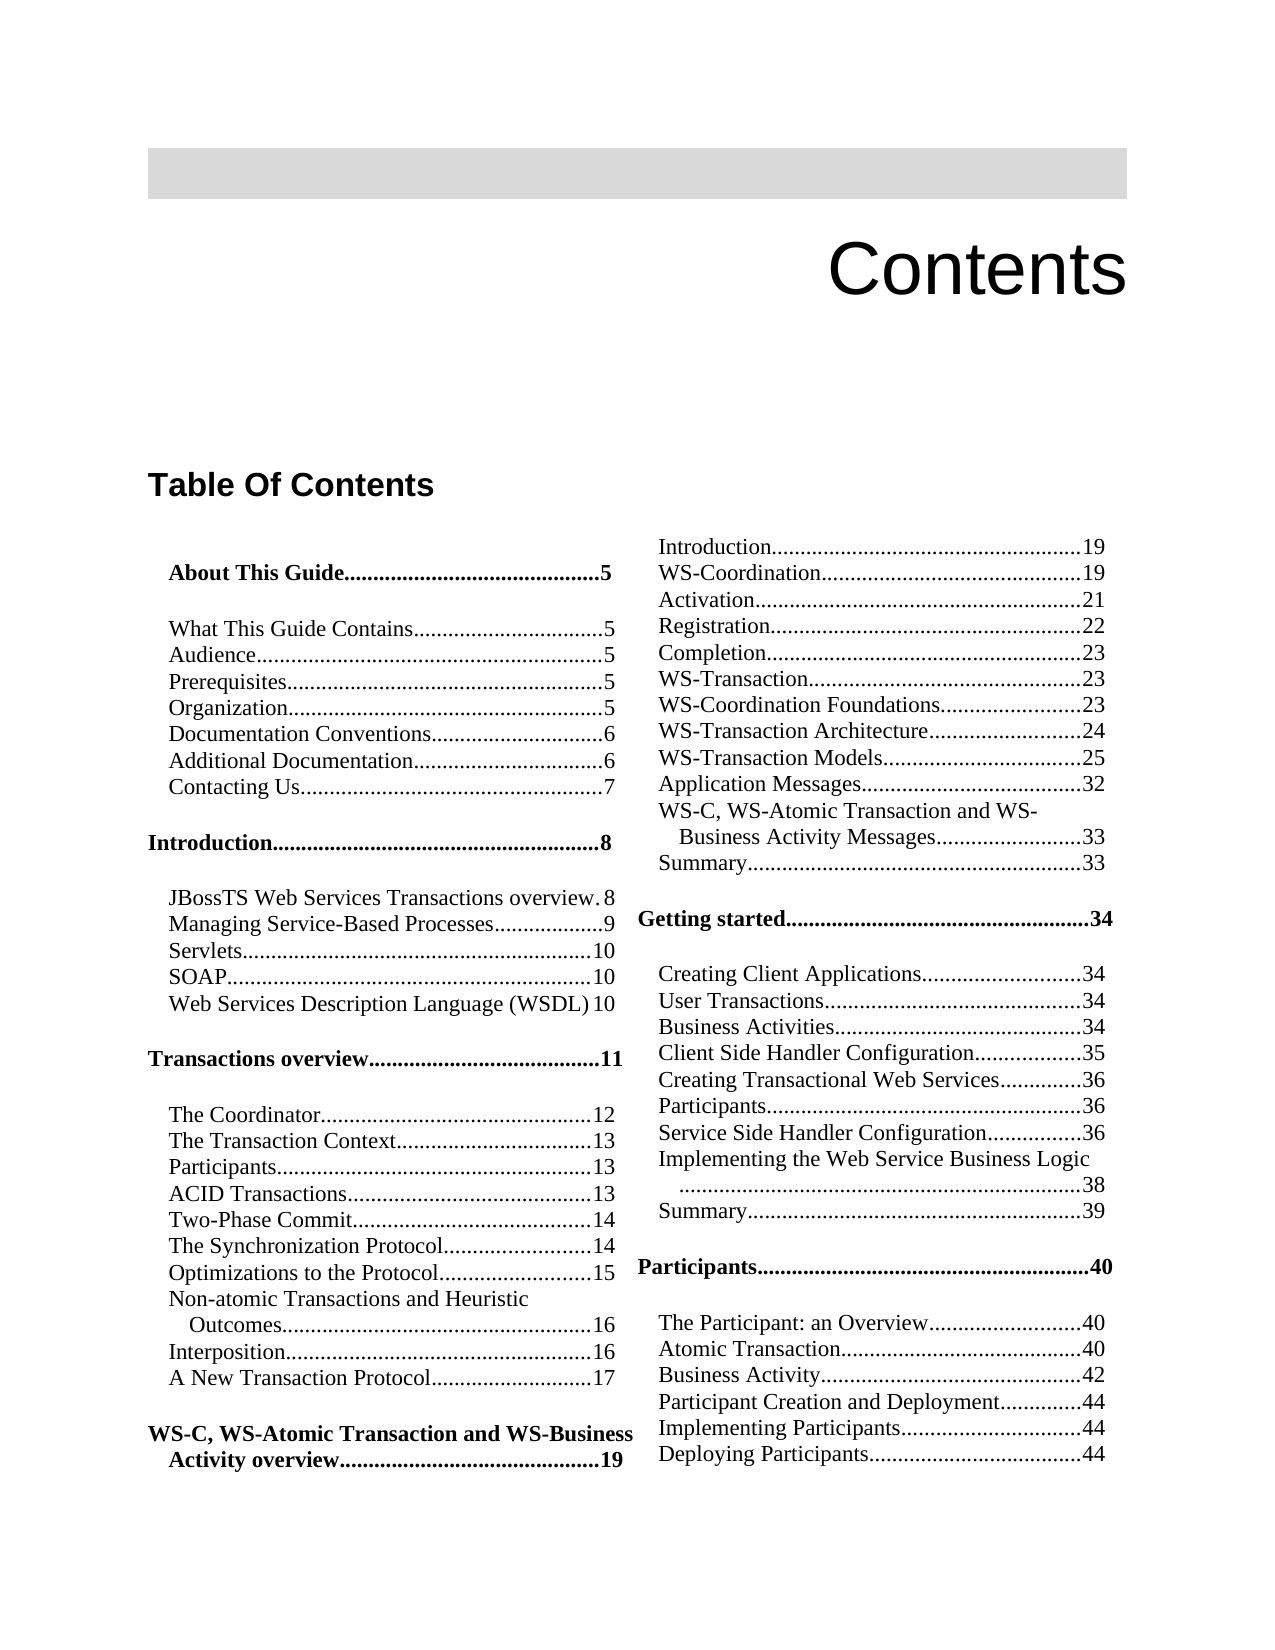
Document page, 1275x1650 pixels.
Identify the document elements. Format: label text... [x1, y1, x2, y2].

text Contacting Us 7 [168, 773, 615, 799]
text Two-Phase Commit 14 [168, 1206, 615, 1232]
text User Transactions 34 [658, 987, 1105, 1013]
text Documentation Conventions 6 [168, 720, 615, 747]
subtitle Table Of Contents [148, 466, 1127, 504]
text A New Transaction Protocol 17 [168, 1364, 615, 1391]
text WS-Coordination Foundations 23 [658, 691, 1105, 718]
text Completion 23 [658, 638, 1105, 665]
text WS-Transaction Models 25 [658, 744, 1105, 770]
text Managing Service-Based Processes 9 [168, 911, 615, 937]
text WS-C, WS-Atomic Transaction and WS-Business Activity overview 19 [148, 1420, 637, 1472]
text Registration 22 [658, 612, 1105, 638]
text Service Side Handler Configuration 36 [658, 1118, 1105, 1145]
text Interposition 16 [168, 1338, 615, 1364]
text WS-Coordination 19 [658, 559, 1105, 586]
text Introduction 19 [658, 533, 1105, 559]
text Implementing the Web Service Business Logic 38 [658, 1145, 1105, 1198]
text Servlets 10 [168, 937, 615, 963]
text Getting started 34 [637, 905, 1127, 931]
text Participants 36 [658, 1092, 1105, 1118]
text Participant Creation and Deployment 44 [658, 1388, 1105, 1414]
text WS-C, WS-Atomic Transaction and WS-Business Activity Messages 33 [658, 797, 1105, 849]
text SOAP 10 [168, 963, 615, 989]
text WS-Transaction 23 [658, 665, 1105, 691]
text The Transaction Context 13 [168, 1127, 615, 1153]
text The Participant: an Overview 40 [658, 1309, 1105, 1335]
text Summary 39 [658, 1198, 1105, 1224]
text Creating Transactional Web Services 36 [658, 1066, 1105, 1092]
text Creating Client Applications 34 [658, 960, 1105, 987]
text Audience 5 [168, 641, 615, 668]
text Business Activity 42 [658, 1361, 1105, 1388]
text What This Guide Contains 5 [168, 615, 615, 641]
text JBossTS Web Services Transactions overview 8 [168, 884, 615, 911]
text Application Messages 32 [658, 770, 1105, 797]
text About This Guide 5 [148, 533, 637, 586]
text Additional Documentation 6 [168, 747, 615, 773]
text Optimizations to the Protocol 15 [168, 1259, 615, 1285]
text Participants 40 [637, 1253, 1127, 1279]
text Non-atomic Transactions and Heuristic Outcomes 16 [168, 1285, 615, 1338]
text ACID Transactions 13 [168, 1180, 615, 1206]
text Introduction 8 [148, 829, 637, 855]
text Client Side Handler Configuration 35 [658, 1039, 1105, 1066]
text WS-Transaction Architecture 24 [658, 718, 1105, 744]
text Business Activities 34 [658, 1013, 1105, 1039]
text Prerequisites 5 [168, 668, 615, 694]
text Activation 21 [658, 586, 1105, 612]
text The Coordinator 12 [168, 1101, 615, 1127]
text Web Services Description Language (WSDL) 10 [168, 989, 615, 1016]
text Transactions overview 11 [148, 1045, 637, 1071]
text Summary 33 [658, 849, 1105, 876]
text Atomic Transaction 40 [658, 1335, 1105, 1361]
title Contents [263, 224, 1127, 310]
text The Synchronization Protocol 14 [168, 1232, 615, 1259]
text Deploying Participants 44 [658, 1440, 1105, 1467]
text Organization 5 [168, 694, 615, 720]
text Participants 13 [168, 1153, 615, 1180]
text Implementing Participants 44 [658, 1414, 1105, 1440]
